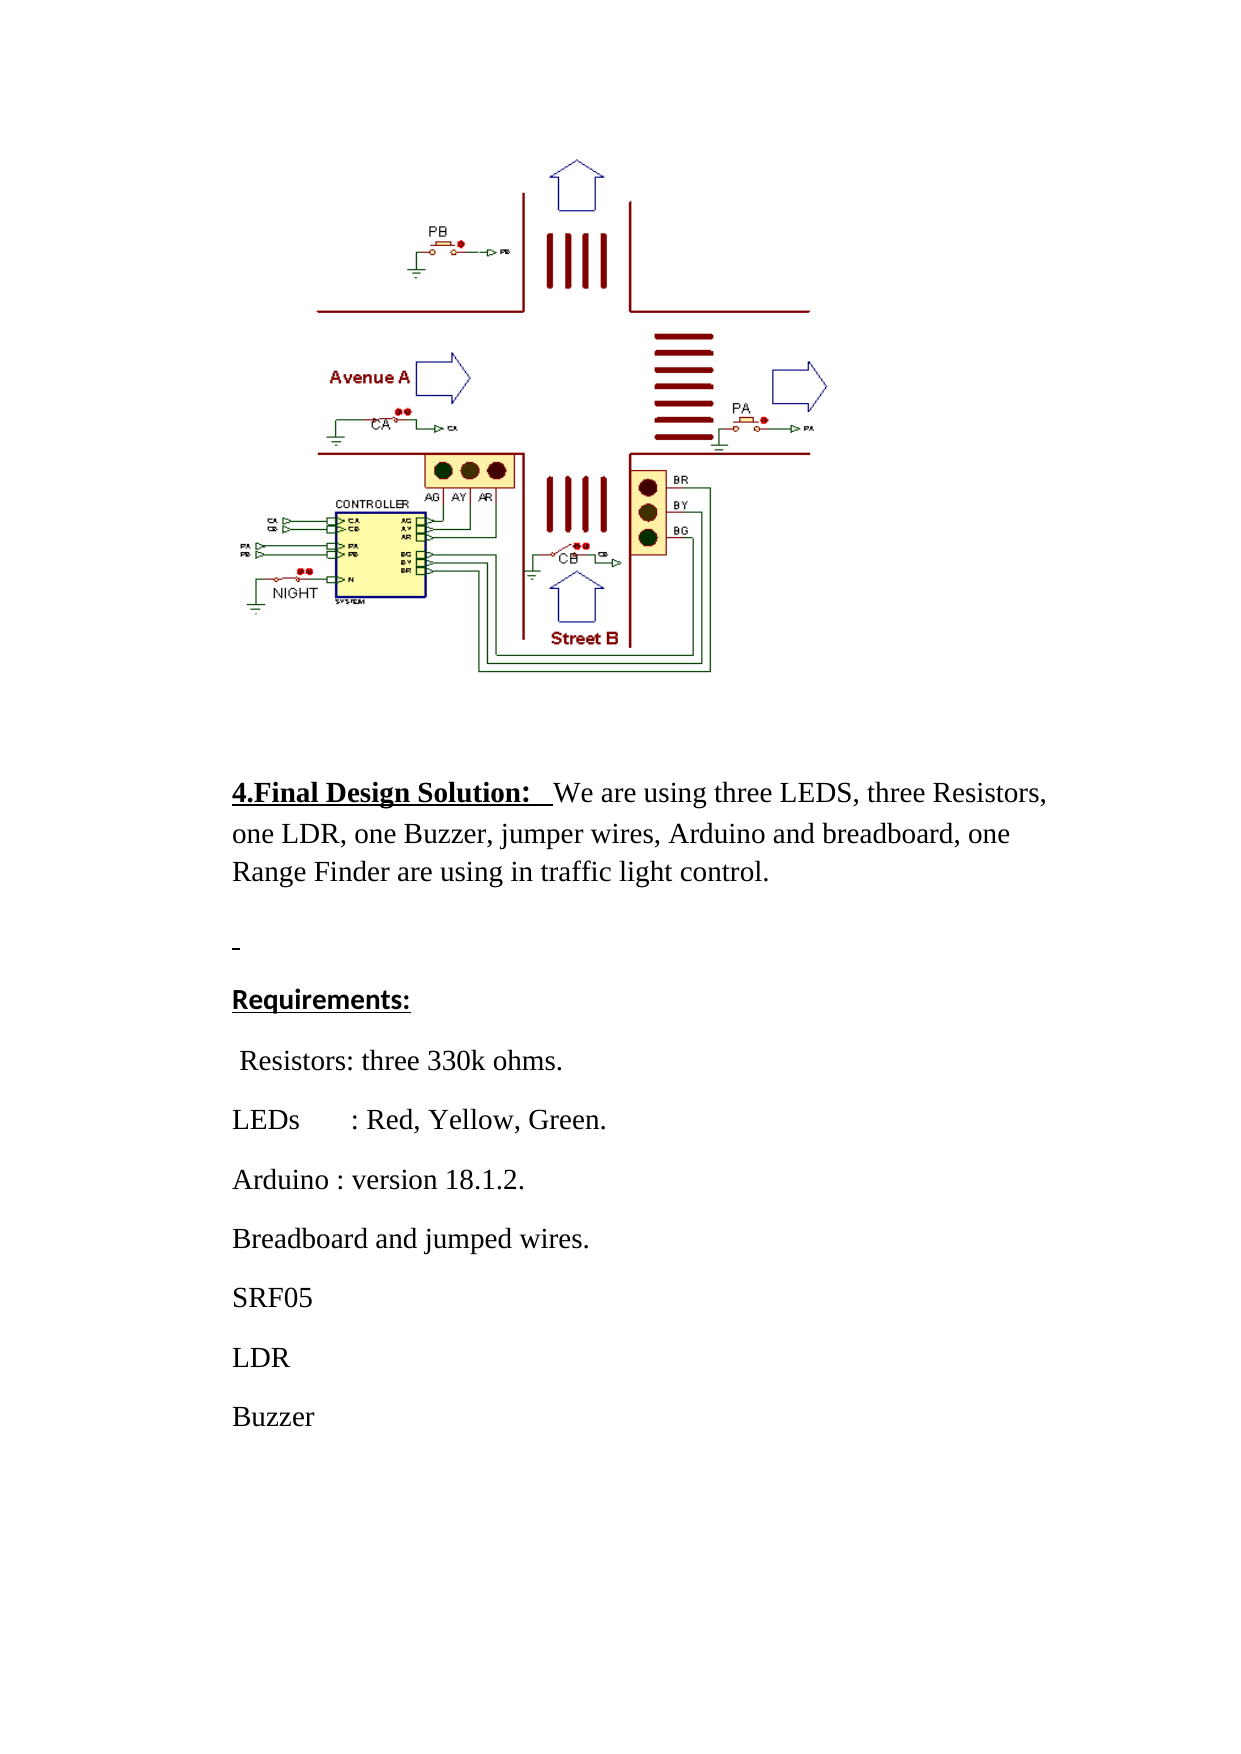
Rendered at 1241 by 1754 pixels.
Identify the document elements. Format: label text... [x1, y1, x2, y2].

list Breadboard and jumped wires. [232, 1221, 1090, 1255]
list Arduino : version 18.1.2. [232, 1162, 1090, 1195]
list Requirements: [232, 981, 1090, 1017]
list Buzzer [232, 1399, 1090, 1433]
list Resistors: three 330k ohms. [232, 1043, 1090, 1077]
list LDR [232, 1340, 1090, 1373]
list LEDs : Red, Yellow, Green. [232, 1102, 1090, 1136]
list 4.Final Design Solution: We are using three LEDS, three Resistors, one LDR, one Buzzer, jumper wires, Arduino and breadboard, one Range Finder are using in traffic light control. [232, 770, 1090, 888]
list SRF05 [232, 1281, 1090, 1314]
